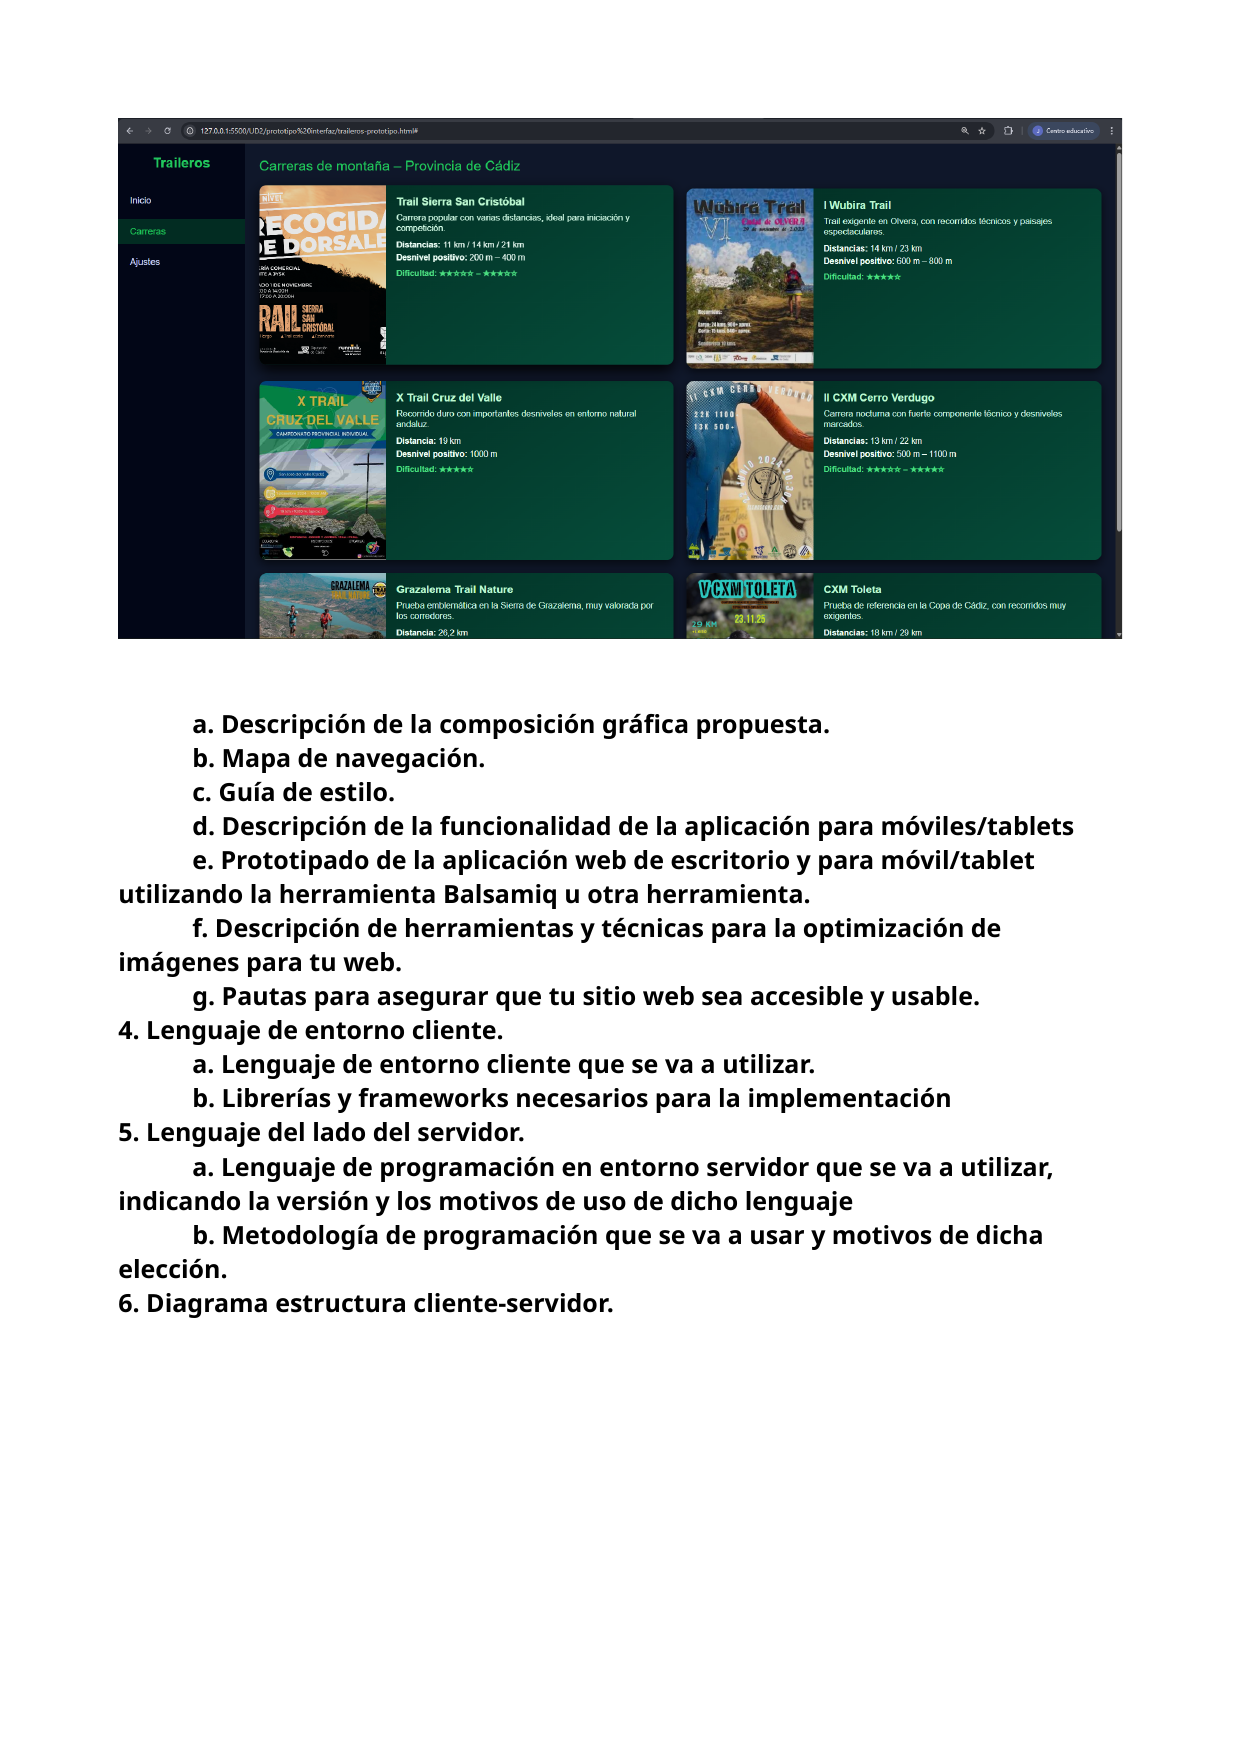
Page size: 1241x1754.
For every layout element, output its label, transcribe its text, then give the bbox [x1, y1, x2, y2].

text a. Descripción de la composición gráfica propuesta. [118, 706, 1122, 740]
text a. Lenguaje de programación en entorno servidor que se va a utilizar, indicando la versión y los motivos de uso de dicho lenguaje [118, 1149, 1122, 1217]
text b. Metodología de programación que se va a usar y motivos de dicha elección. [118, 1217, 1122, 1285]
text 5. Lenguaje del lado del servidor. [118, 1115, 1122, 1149]
text b. Mapa de navegación. [118, 740, 1122, 774]
text 4. Lenguaje de entorno cliente. [118, 1013, 1122, 1047]
text c. Guía de estilo. [118, 774, 1122, 808]
text g. Pautas para asegurar que tu sitio web sea accesible y usable. [118, 979, 1122, 1013]
text e. Prototipado de la aplicación web de escritorio y para móvil/tablet utilizando la herramienta Balsamiq u otra herramienta. [118, 843, 1122, 911]
text d. Descripción de la funcionalidad de la aplicación para móviles/tablets [118, 808, 1122, 843]
text b. Librerías y frameworks necesarios para la implementación [118, 1081, 1122, 1115]
picture [118, 118, 1123, 639]
text a. Lenguaje de entorno cliente que se va a utilizar. [118, 1047, 1122, 1081]
text f. Descripción de herramientas y técnicas para la optimización de imágenes para tu web. [118, 911, 1122, 979]
text 6. Diagrama estructura cliente-servidor. [118, 1285, 1122, 1319]
